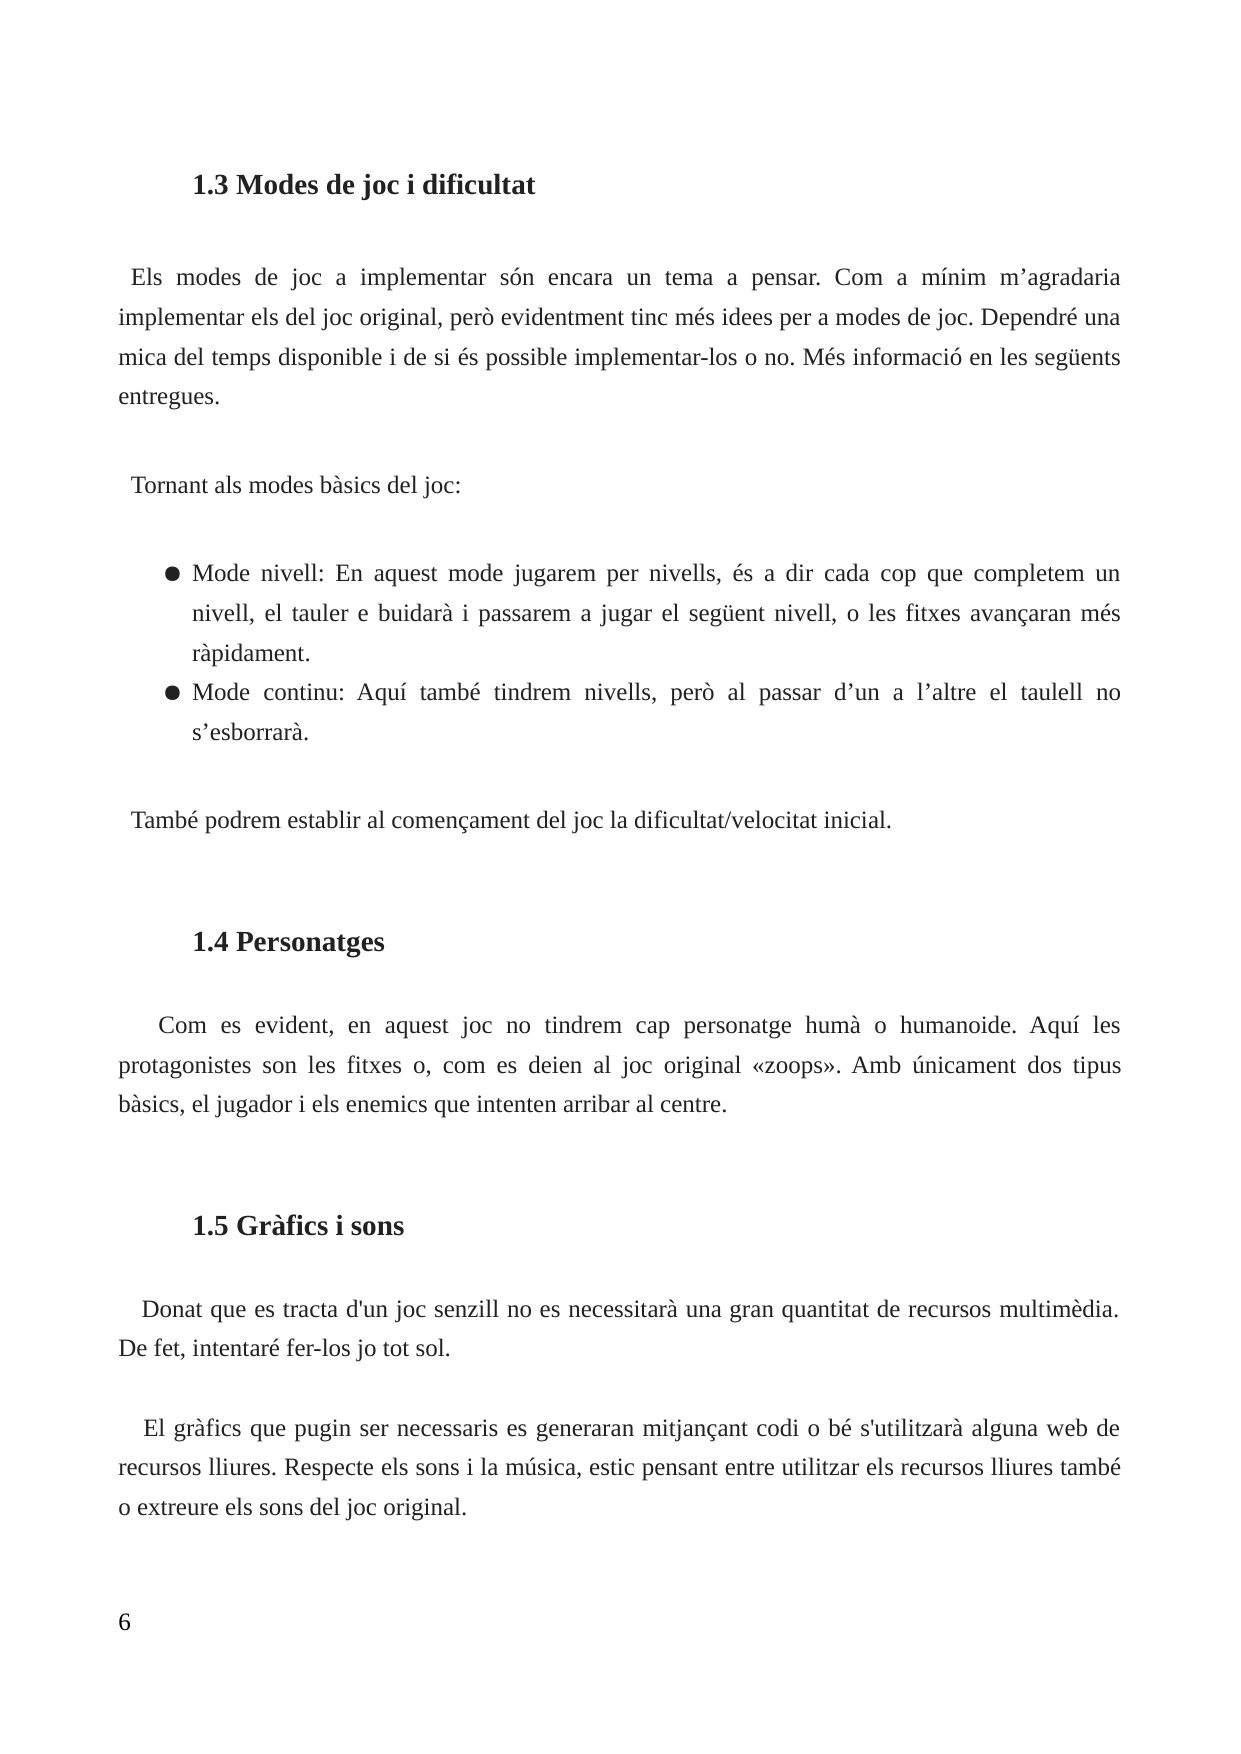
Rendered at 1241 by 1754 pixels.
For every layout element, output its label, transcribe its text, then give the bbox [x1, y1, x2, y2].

text 1.4 Personatges [118, 924, 1122, 958]
list Mode continu: Aquí també tindrem nivells, però al passar d’un a l’altre el taulell no s’esborrarà. [162, 677, 1122, 746]
list Mode nivell: En aquest mode jugarem per nivells, és a dir cada cop que completem un nivell, el tauler e buidarà i passarem a jugar el següent nivell, o les fitxes avançaran més ràpidament. [162, 558, 1122, 666]
text 1.3 Modes de joc i dificultat [118, 167, 1122, 201]
text Els modes de joc a implementar són encara un tema a pensar. Com a mínim m’agradaria implementar els del joc original, però evidentment tinc més idees per a modes de joc. Dependré una mica del temps disponible i de si és possible implementar-los o no. Més informació en les següents entregues. [118, 262, 1122, 410]
text Tornant als modes bàsics del joc: [118, 470, 1122, 499]
text Donat que es tracta d'un joc senzill no es necessitarà una gran quantitat de recursos multimèdia. De fet, intentaré fer-los jo tot sol. [118, 1294, 1122, 1362]
text També podrem establir al començament del joc la dificultat/velocitat inicial. [118, 806, 1122, 834]
text El gràfics que pugin ser necessaris es generaran mitjançant codi o bé s'utilitzarà alguna web de recursos lliures. Respecte els sons i la música, estic pensant entre utilitzar els recursos lliures també o extreure els sons del joc original. [118, 1413, 1122, 1521]
text 1.5 Gràfics i sons [118, 1208, 1122, 1242]
text Com es evident, en aquest joc no tindrem cap personatge humà o humanoide. Aquí les protagonistes son les fitxes o, com es deien al joc original «zoops». Amb únicament dos tipus bàsics, el jugador i els enemics que intenten arribar al centre. [118, 1010, 1122, 1118]
